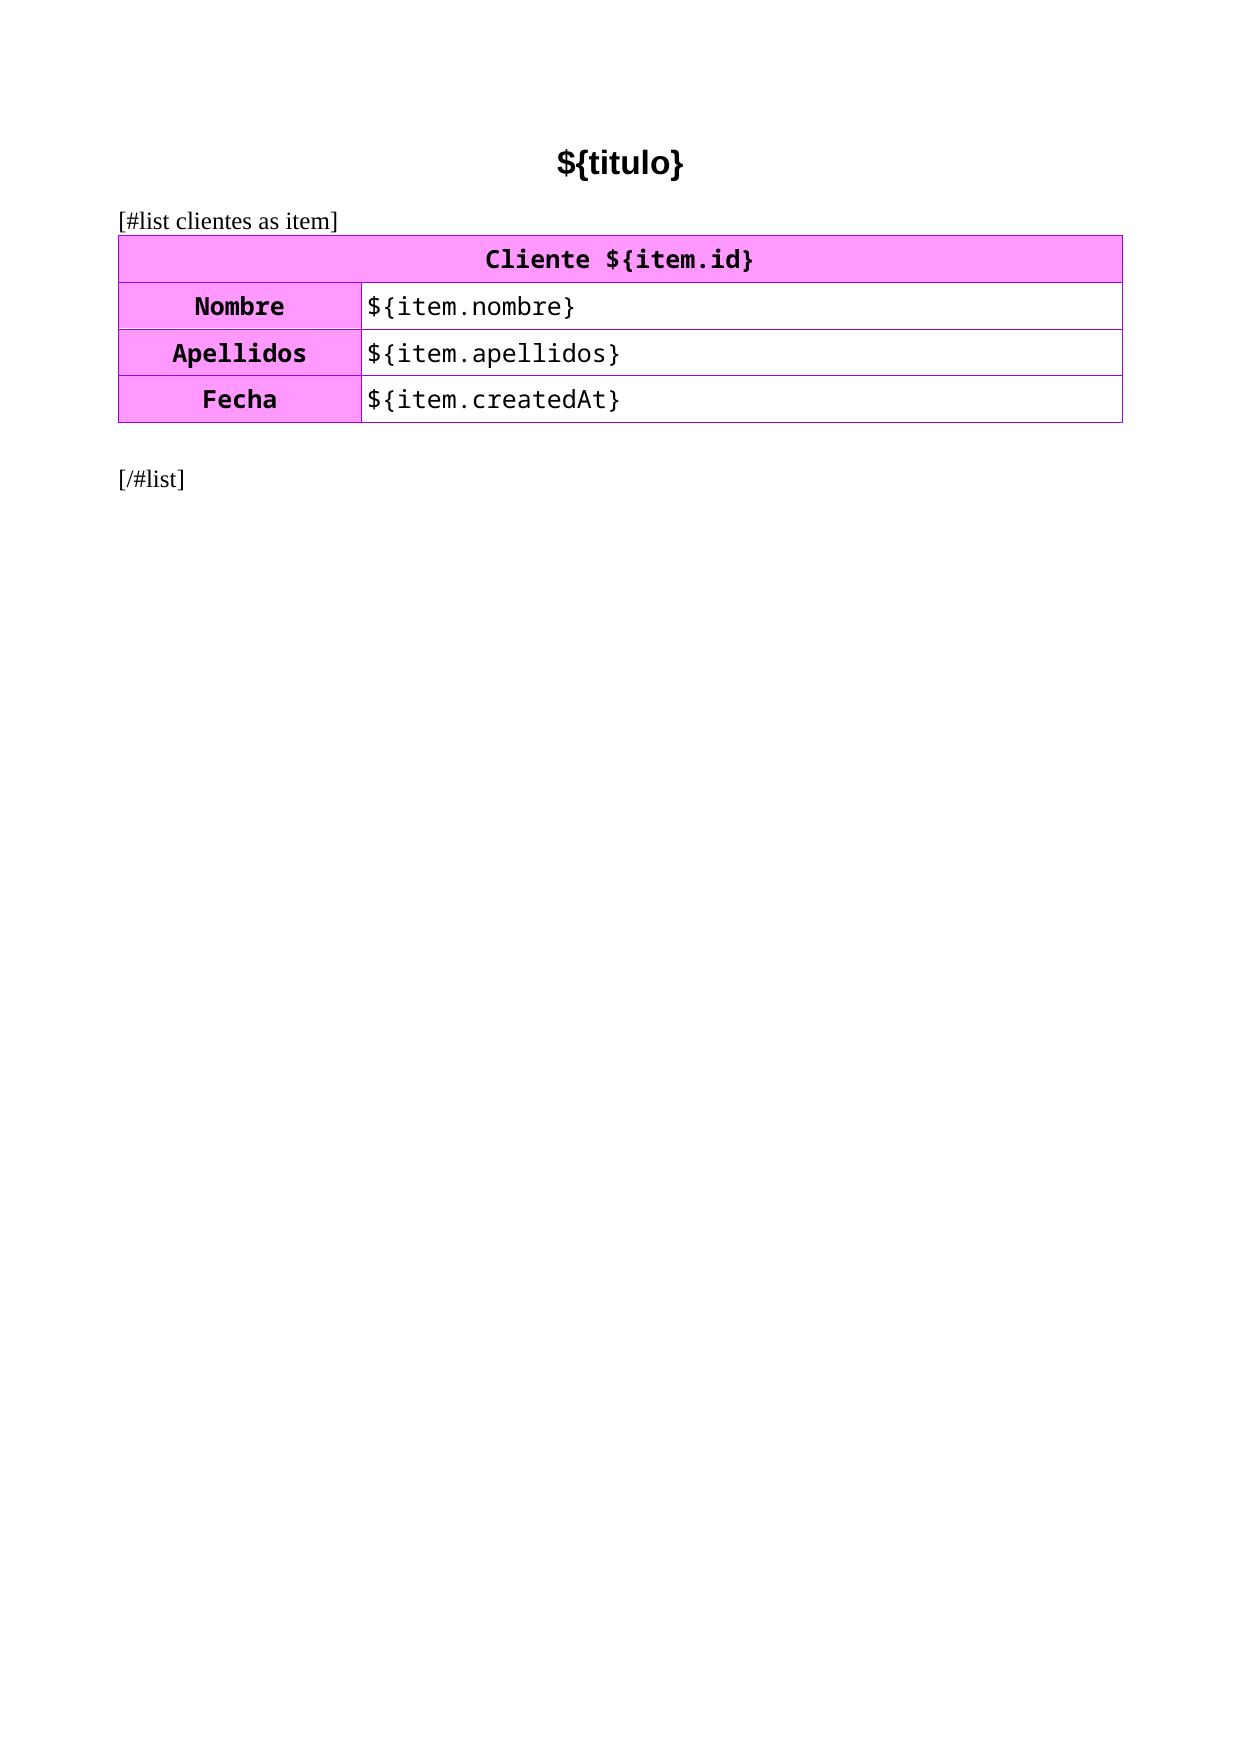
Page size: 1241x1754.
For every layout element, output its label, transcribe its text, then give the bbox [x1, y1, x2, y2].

table_cell Apellidos [119, 330, 361, 375]
table_cell ${item.nombre} [362, 283, 1122, 328]
table_header Cliente ${item.id} [119, 236, 1122, 282]
table_cell Fecha [119, 376, 361, 422]
subtitle ${titulo} [118, 143, 1122, 182]
table_cell Nombre [119, 283, 361, 328]
table_cell ${item.apellidos} [362, 330, 1122, 375]
text [#list clientes as item] [118, 206, 1122, 235]
table_cell ${item.createdAt} [362, 376, 1122, 422]
text [/#list] [118, 464, 1122, 493]
